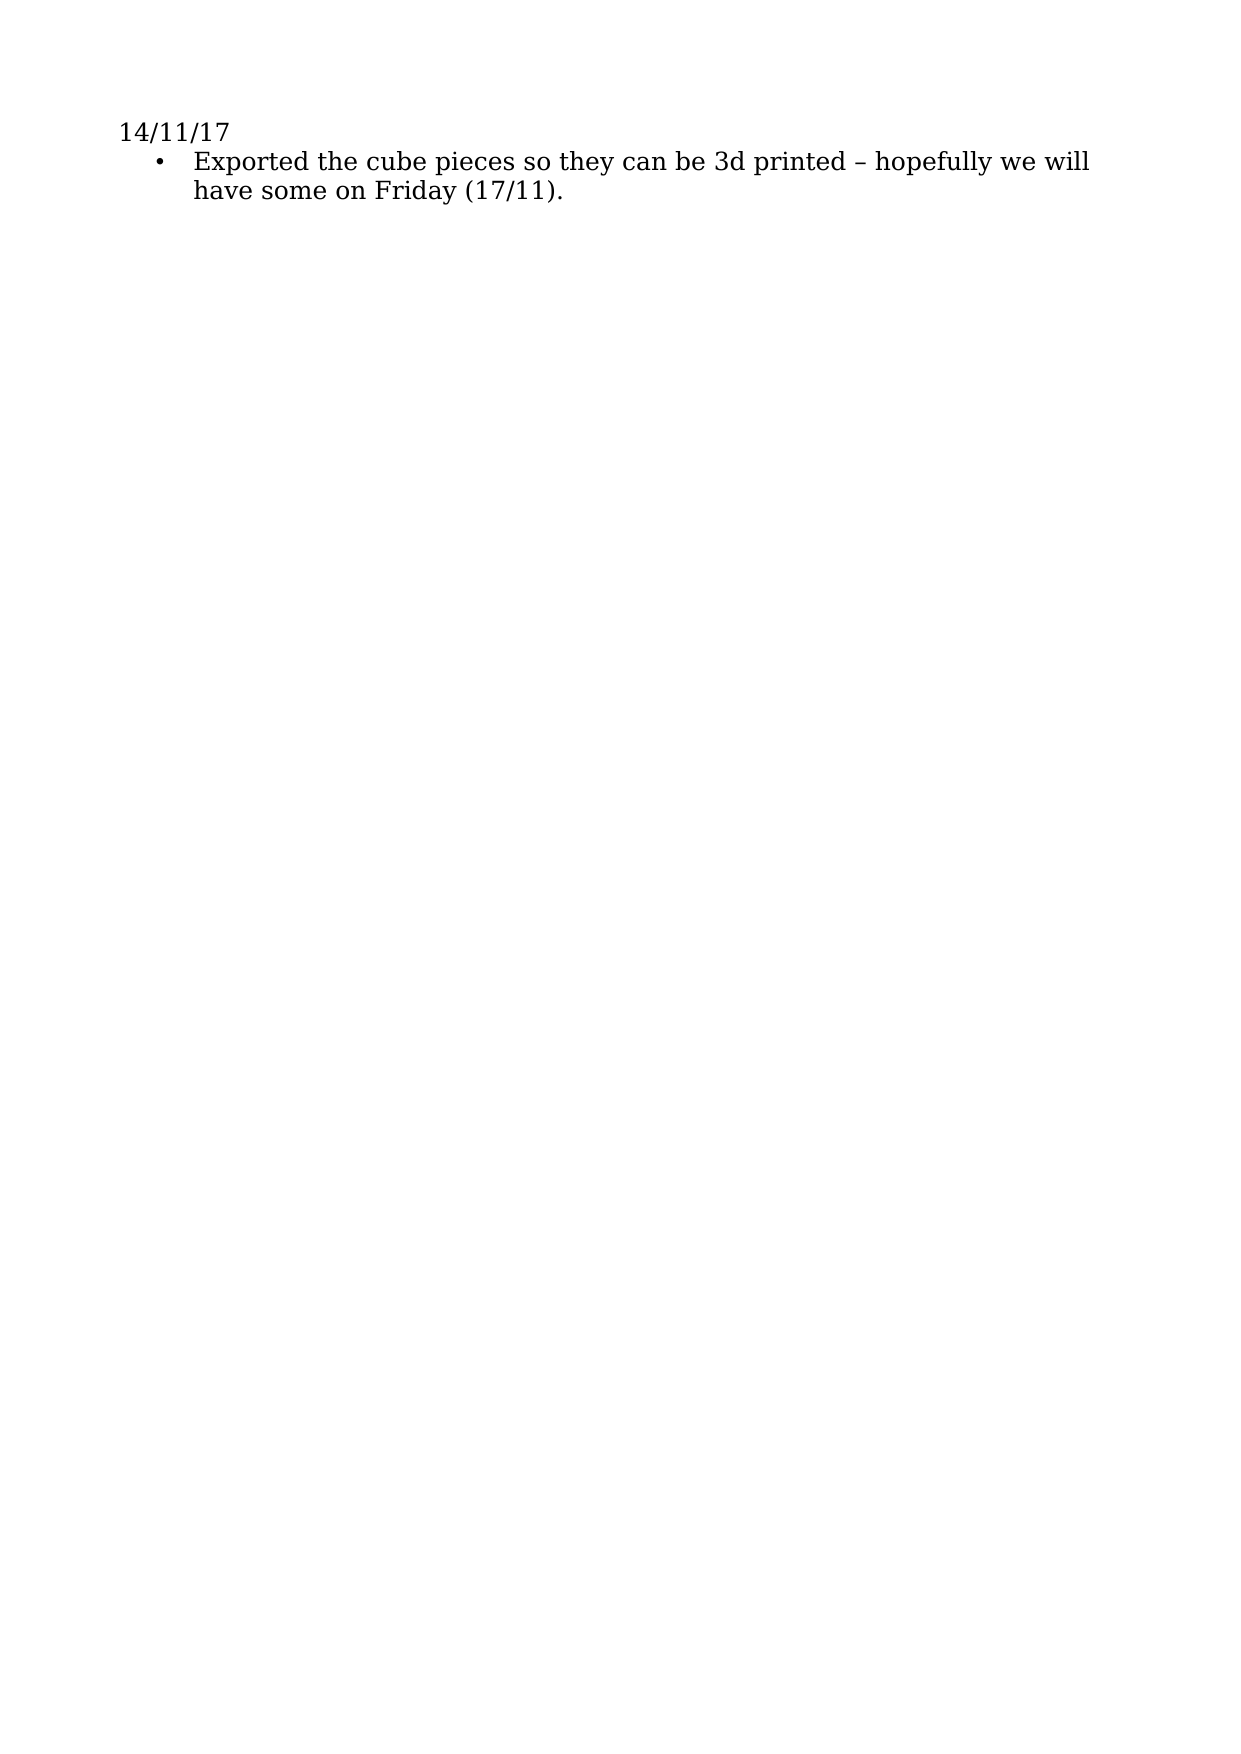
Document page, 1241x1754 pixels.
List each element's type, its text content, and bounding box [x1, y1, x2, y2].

list Exported the cube pieces so they can be 3d printed – hopefully we will have some on Friday (17/11). [156, 147, 1122, 206]
text 14/11/17 [118, 118, 1122, 147]
